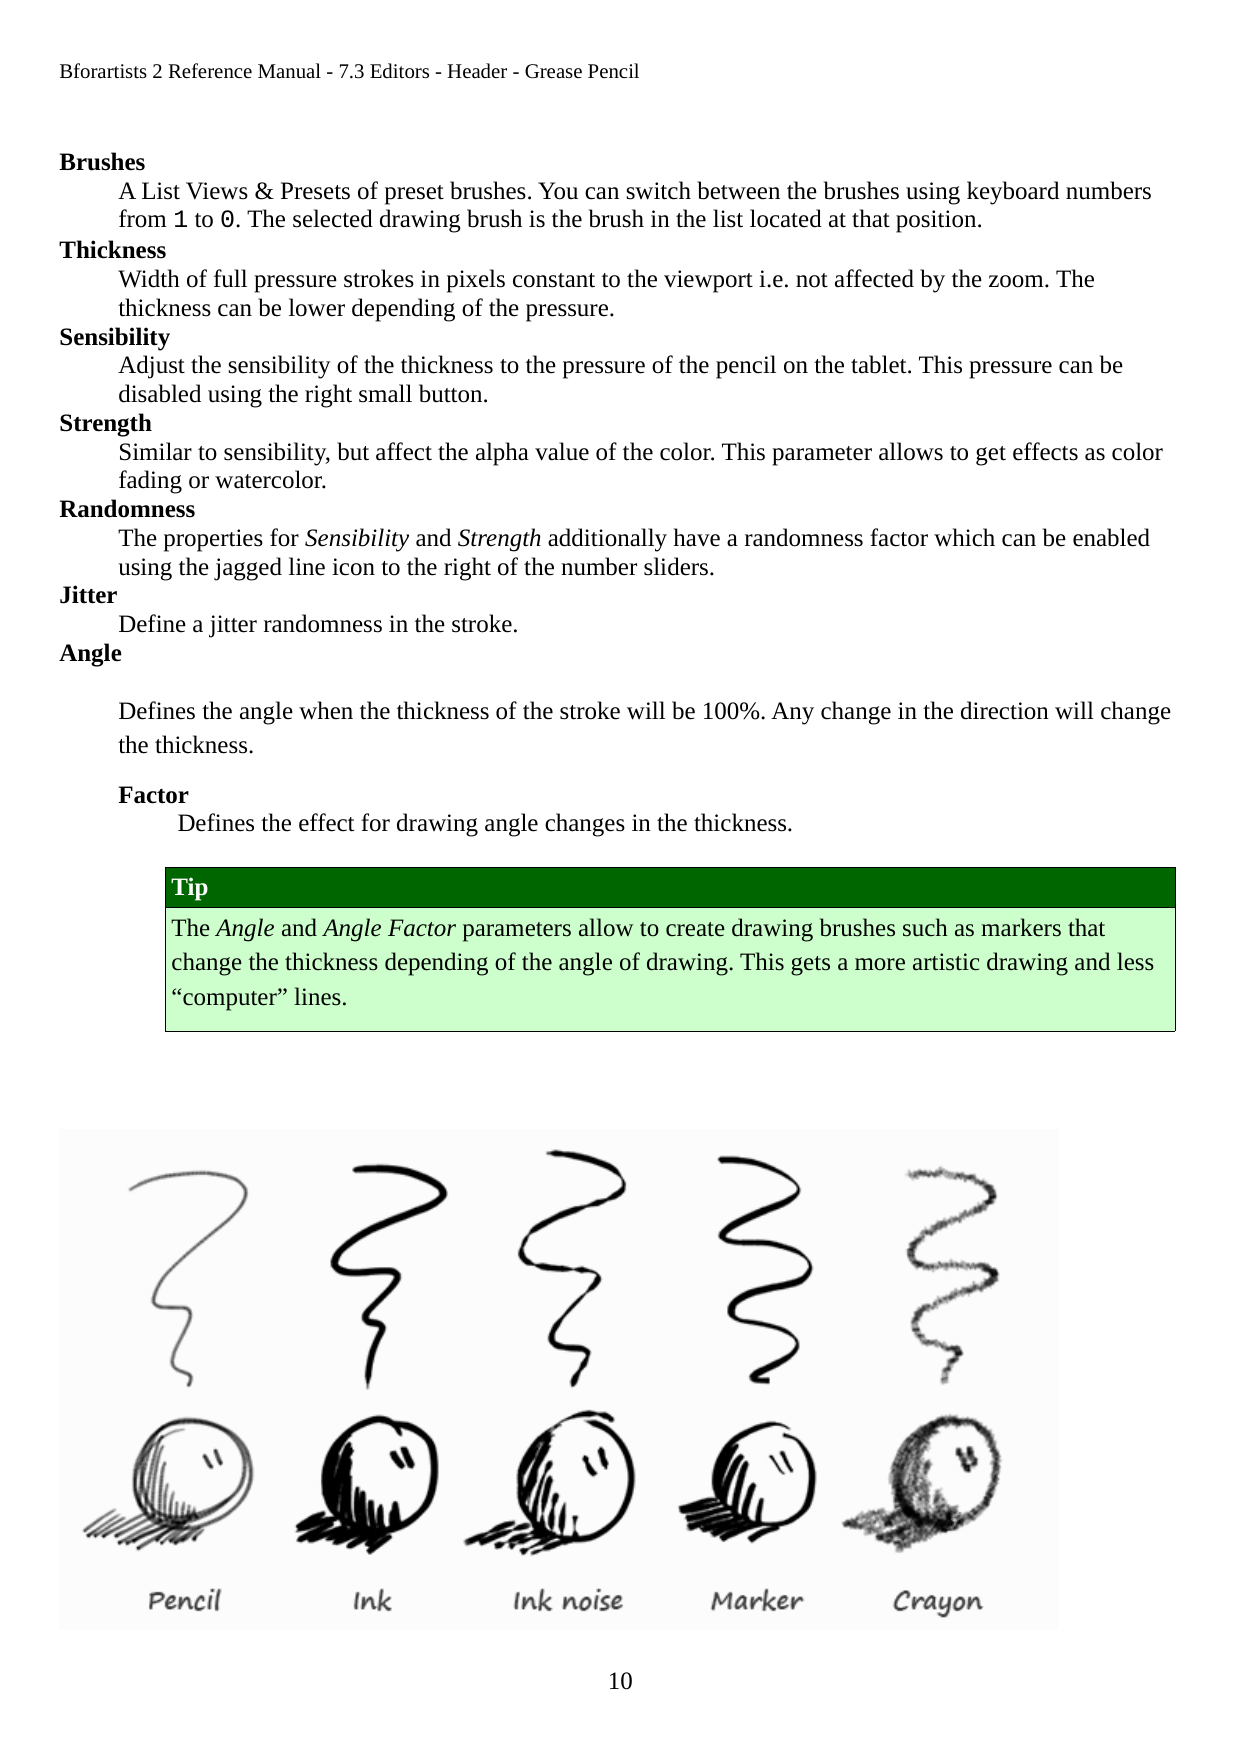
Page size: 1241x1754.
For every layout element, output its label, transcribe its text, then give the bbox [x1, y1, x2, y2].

subtitle Randomness [59, 494, 1181, 523]
list Similar to sensibility, but affect the alpha value of the color. This parameter allows to get effects as color fading or watercolor. [118, 437, 1181, 494]
picture [59, 1129, 1059, 1630]
subtitle Sensibility [59, 322, 1181, 350]
subtitle Factor [118, 780, 1181, 808]
list A List Views & Presets of preset brushes. You can switch between the brushes using keyboard numbers from 1 to 0. The selected drawing brush is the brush in the list located at that position. [118, 176, 1181, 235]
list The properties for Sensibility and Strength additionally have a randomness factor which can be enabled using the jagged line icon to the right of the number sliders. [118, 523, 1181, 580]
list Define a jitter randomness in the stroke. [118, 609, 1181, 638]
table_header Tip [166, 868, 1175, 907]
subtitle Thickness [59, 235, 1181, 264]
subtitle Brushes [59, 147, 1181, 176]
table_cell The Angle and Angle Factor parameters allow to create drawing brushes such as markers that change the thickness depending of the angle of drawing. This gets a more artistic drawing and less “computer” lines. [166, 908, 1175, 1031]
subtitle Angle [59, 638, 1181, 667]
subtitle Jitter [59, 580, 1181, 609]
list Defines the effect for drawing angle changes in the thickness. [177, 808, 1181, 837]
list Adjust the sensibility of the thickness to the pressure of the pencil on the tablet. This pressure can be disabled using the right small button. [118, 350, 1181, 408]
subtitle Strength [59, 408, 1181, 437]
text Defines the angle when the thickness of the stroke will be 100%. Any change in the direction will change the thickness. [118, 696, 1181, 759]
list Width of full pressure strokes in pixels constant to the viewport i.e. not affected by the zoom. The thickness can be lower depending of the pressure. [118, 264, 1181, 322]
